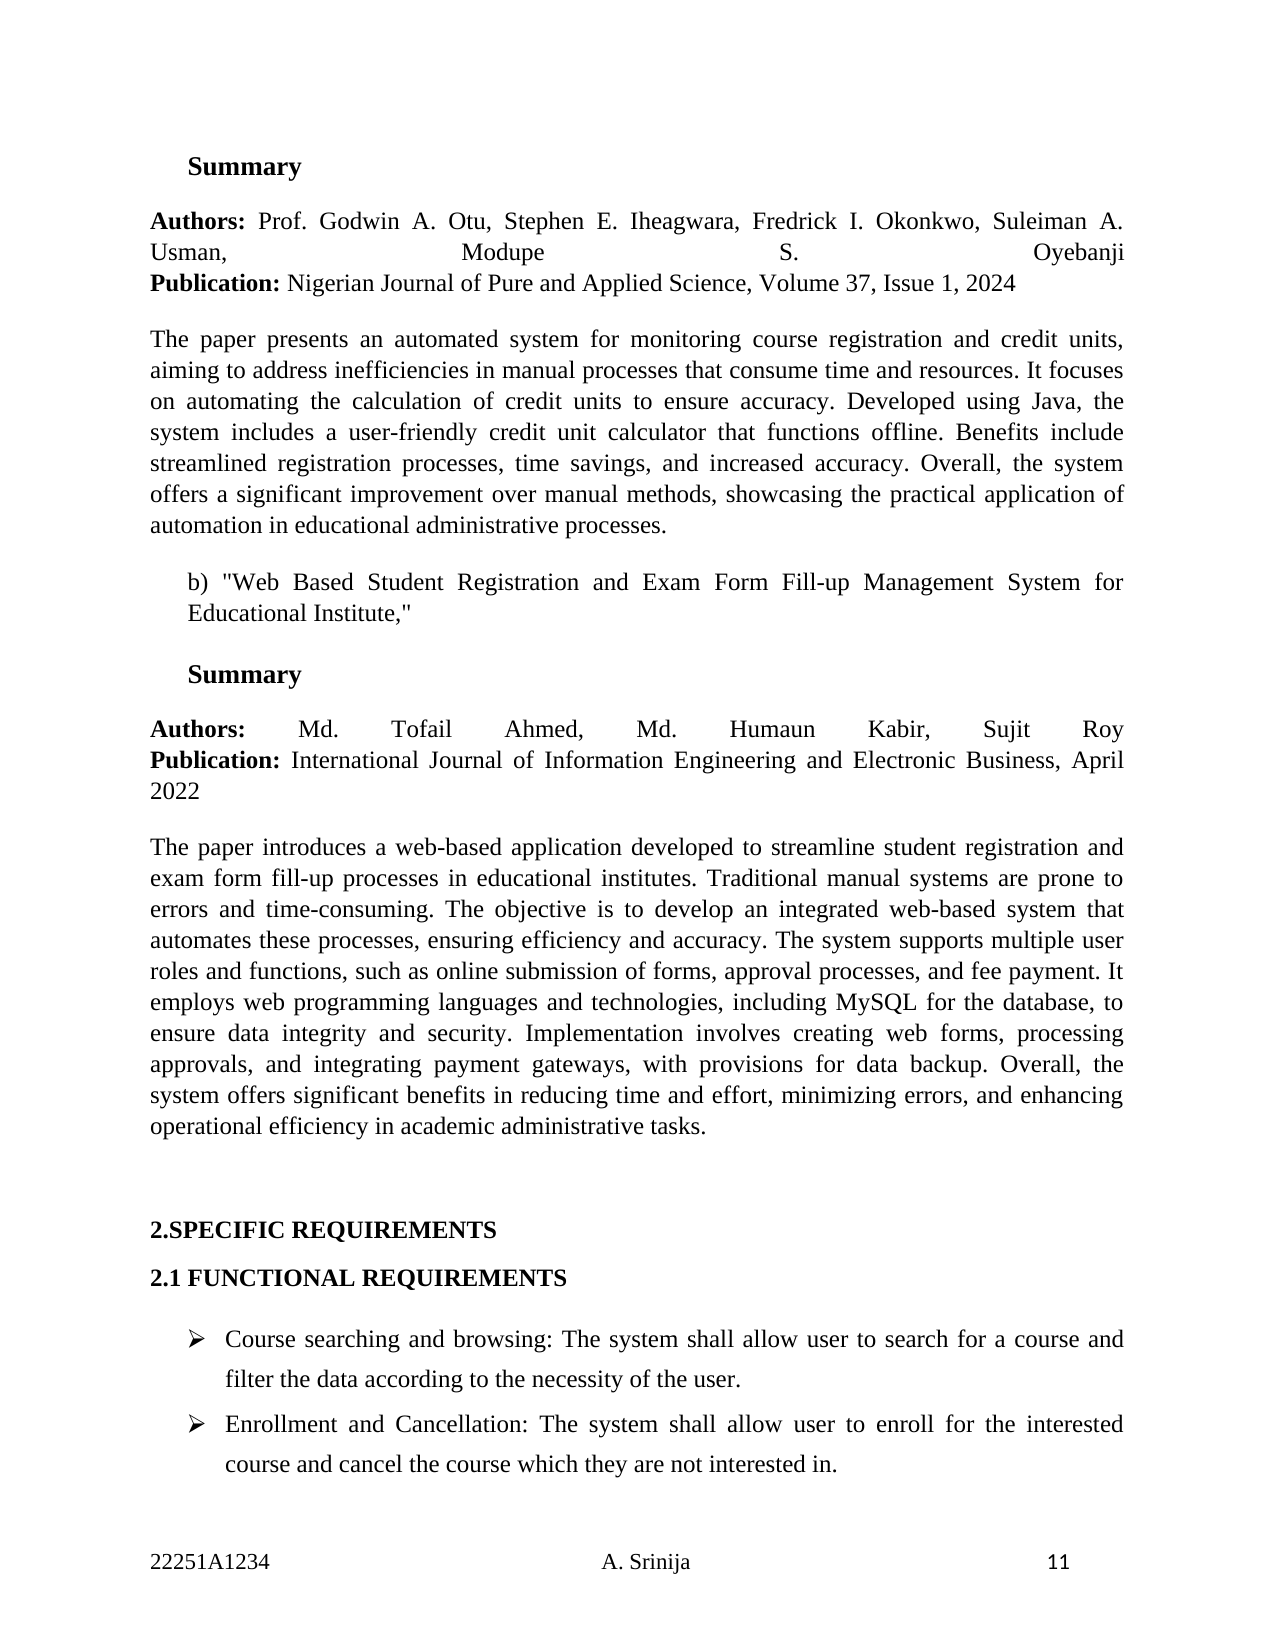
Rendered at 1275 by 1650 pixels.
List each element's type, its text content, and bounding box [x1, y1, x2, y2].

list Course searching and browsing: The system shall allow user to search for a course and filter the data according to the necessity of the user. [187, 1311, 1125, 1393]
text b) "Web Based Student Registration and Exam Form Fill-up Management System for Educational Institute," [187, 567, 1125, 626]
text 2.SPECIFIC REQUIREMENTS [150, 1215, 1125, 1244]
list Enrollment and Cancellation: The system shall allow user to enroll for the interested course and cancel the course which they are not interested in. [187, 1395, 1125, 1477]
subtitle Summary [187, 150, 1125, 181]
text Authors: Prof. Godwin A. Otu, Stephen E. Iheagwara, Fredrick I. Okonkwo, Suleiman A. Usman, Modupe S. Oyebanji Publication: Nigerian Journal of Pure and Applied Science, Volume 37, Issue 1, 2024 [150, 206, 1125, 297]
subtitle Summary [187, 658, 1125, 689]
text The paper presents an automated system for monitoring course registration and credit units, aiming to address inefficiencies in manual processes that consume time and resources. It focuses on automating the calculation of credit units to ensure accuracy. Developed using Java, the system includes a user-friendly credit unit calculator that functions offline. Benefits include streamlined registration processes, time savings, and increased accuracy. Overall, the system offers a significant improvement over manual methods, showcasing the practical application of automation in educational administrative processes. [150, 324, 1125, 539]
text 2.1 FUNCTIONAL REQUIREMENTS [150, 1263, 1125, 1292]
text The paper introduces a web-based application developed to streamline student registration and exam form fill-up processes in educational institutes. Traditional manual systems are prone to errors and time-consuming. The objective is to develop an integrated web-based system that automates these processes, ensuring efficiency and accuracy. The system supports multiple user roles and functions, such as online submission of forms, approval processes, and fee payment. It employs web programming languages and technologies, including MySQL for the database, to ensure data integrity and security. Implementation involves creating web forms, processing approvals, and integrating payment gateways, with provisions for data backup. Overall, the system offers significant benefits in reducing time and effort, minimizing errors, and enhancing operational efficiency in academic administrative tasks. [150, 832, 1125, 1140]
text Authors: Md. Tofail Ahmed, Md. Humaun Kabir, Sujit Roy Publication: International Journal of Information Engineering and Electronic Business, April 2022 [150, 714, 1125, 805]
